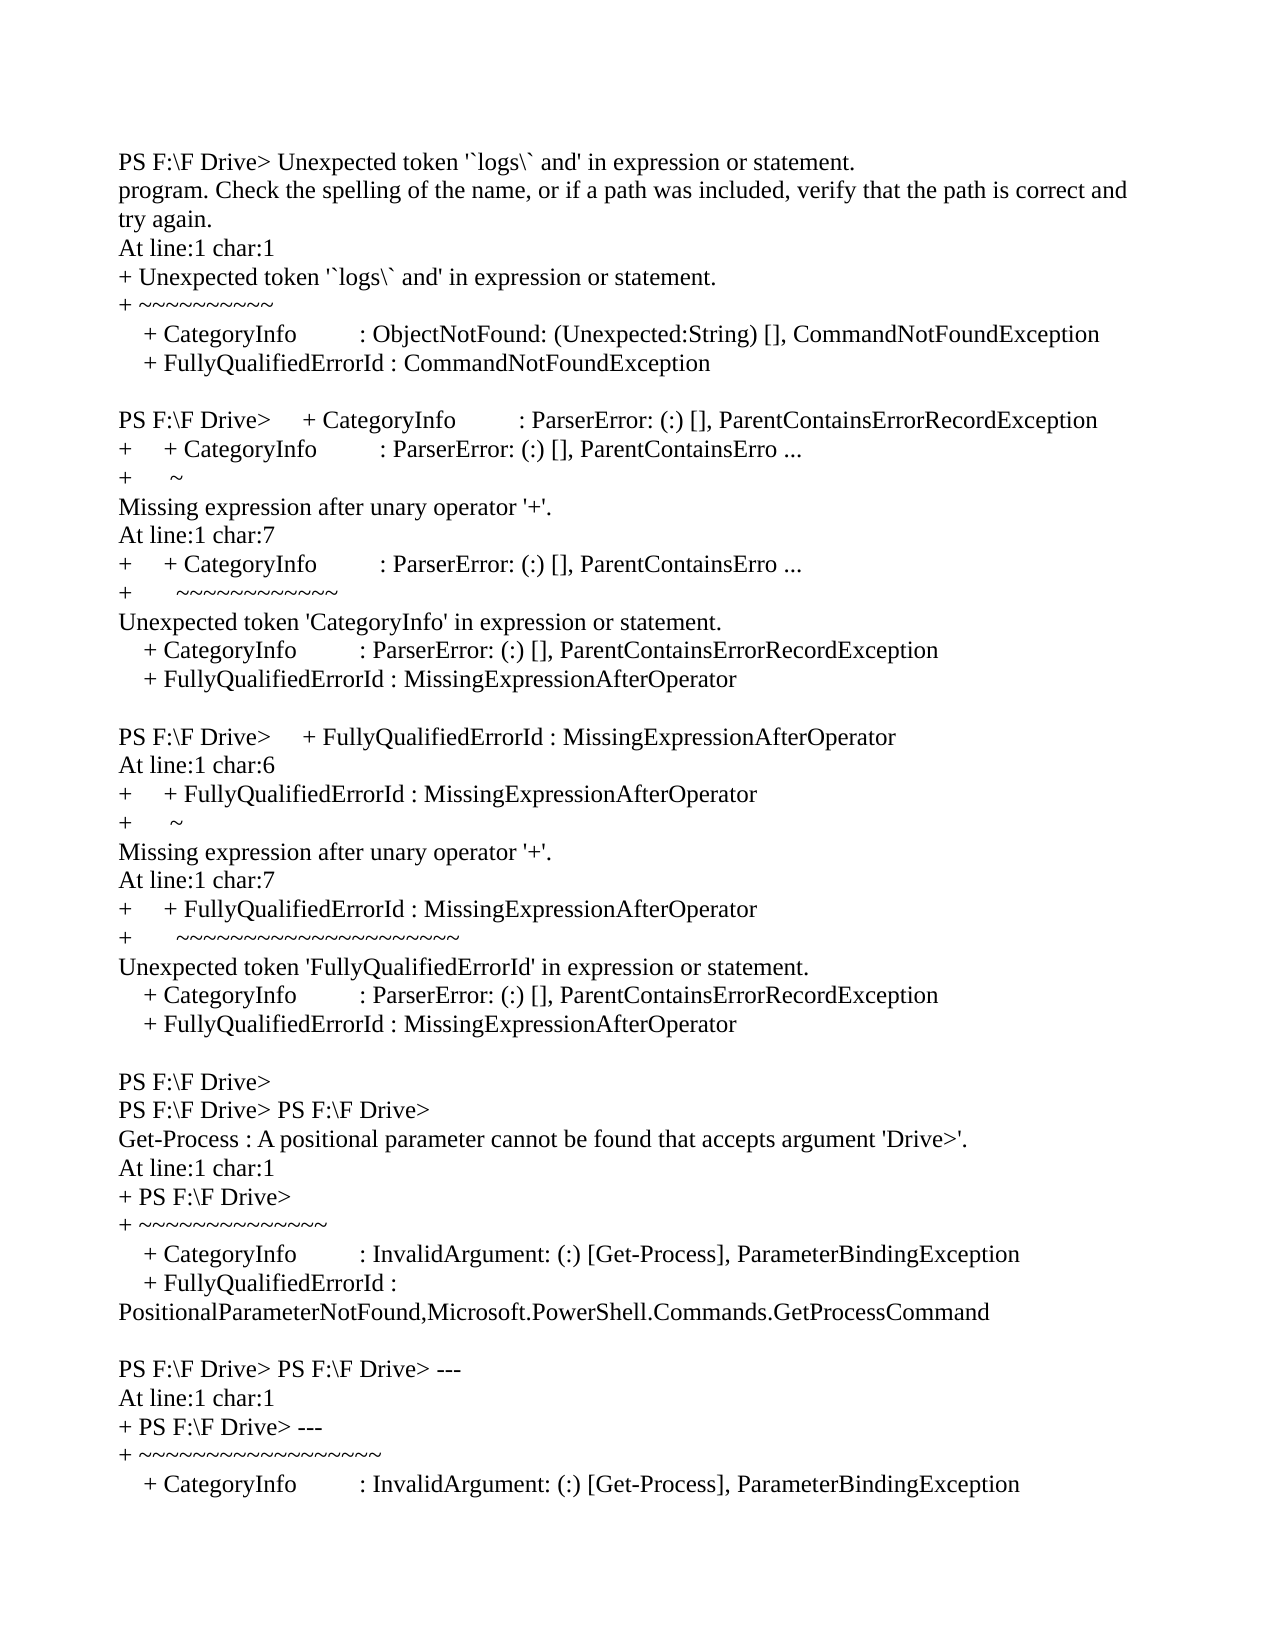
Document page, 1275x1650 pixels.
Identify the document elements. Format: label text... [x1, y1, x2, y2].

text At line:1 char:6 [118, 751, 1157, 779]
text + ~ [118, 808, 1157, 837]
text + FullyQualifiedErrorId : MissingExpressionAfterOperator [118, 664, 1157, 693]
text Missing expression after unary operator '+'. [118, 492, 1157, 521]
text + FullyQualifiedErrorId : CommandNotFoundException [118, 348, 1157, 377]
text At line:1 char:1 [118, 1153, 1157, 1182]
text + CategoryInfo : ObjectNotFound: (Unexpected:String) [], CommandNotFoundException [118, 319, 1157, 348]
text + CategoryInfo : InvalidArgument: (:) [Get-Process], ParameterBindingException [118, 1469, 1157, 1498]
text + FullyQualifiedErrorId : MissingExpressionAfterOperator [118, 1009, 1157, 1038]
text + PS F:\F Drive> --- [118, 1412, 1157, 1441]
text PS F:\F Drive> + CategoryInfo : ParserError: (:) [], ParentContainsErrorRecordException [118, 406, 1157, 434]
text PS F:\F Drive> Unexpected token '`logs\` and' in expression or statement. [118, 147, 1157, 176]
text + + CategoryInfo : ParserError: (:) [], ParentContainsErro ... [118, 549, 1157, 578]
text PS F:\F Drive> [118, 1067, 1157, 1096]
text At line:1 char:1 [118, 1383, 1157, 1412]
text + + FullyQualifiedErrorId : MissingExpressionAfterOperator [118, 779, 1157, 808]
text Missing expression after unary operator '+'. [118, 837, 1157, 866]
text Unexpected token 'FullyQualifiedErrorId' in expression or statement. [118, 952, 1157, 981]
text + CategoryInfo : InvalidArgument: (:) [Get-Process], ParameterBindingException [118, 1239, 1157, 1268]
text At line:1 char:7 [118, 866, 1157, 894]
text + Unexpected token '`logs\` and' in expression or statement. [118, 262, 1157, 291]
text + ~~~~~~~~~~~~~~ [118, 1211, 1157, 1239]
text + + FullyQualifiedErrorId : MissingExpressionAfterOperator [118, 894, 1157, 923]
text Get-Process : A positional parameter cannot be found that accepts argument 'Drive>'. [118, 1124, 1157, 1153]
text + ~ [118, 463, 1157, 492]
text + + CategoryInfo : ParserError: (:) [], ParentContainsErro ... [118, 434, 1157, 463]
text PS F:\F Drive> PS F:\F Drive> --- [118, 1354, 1157, 1383]
text + ~~~~~~~~~~~~~~~~~~~~~ [118, 923, 1157, 952]
text PS F:\F Drive> PS F:\F Drive> [118, 1096, 1157, 1124]
text + PS F:\F Drive> [118, 1182, 1157, 1211]
text program. Check the spelling of the name, or if a path was included, verify that the path is correct and try again. [118, 176, 1157, 233]
text At line:1 char:1 [118, 233, 1157, 262]
text + ~~~~~~~~~~~~~~~~~~ [118, 1441, 1157, 1469]
text At line:1 char:7 [118, 521, 1157, 549]
text + CategoryInfo : ParserError: (:) [], ParentContainsErrorRecordException [118, 981, 1157, 1009]
text Unexpected token 'CategoryInfo' in expression or statement. [118, 607, 1157, 636]
text PS F:\F Drive> + FullyQualifiedErrorId : MissingExpressionAfterOperator [118, 722, 1157, 751]
text + CategoryInfo : ParserError: (:) [], ParentContainsErrorRecordException [118, 636, 1157, 664]
text + ~~~~~~~~~~ [118, 291, 1157, 319]
text + FullyQualifiedErrorId : PositionalParameterNotFound,Microsoft.PowerShell.Commands.GetProcessCommand [118, 1268, 1157, 1326]
text + ~~~~~~~~~~~~ [118, 578, 1157, 607]
